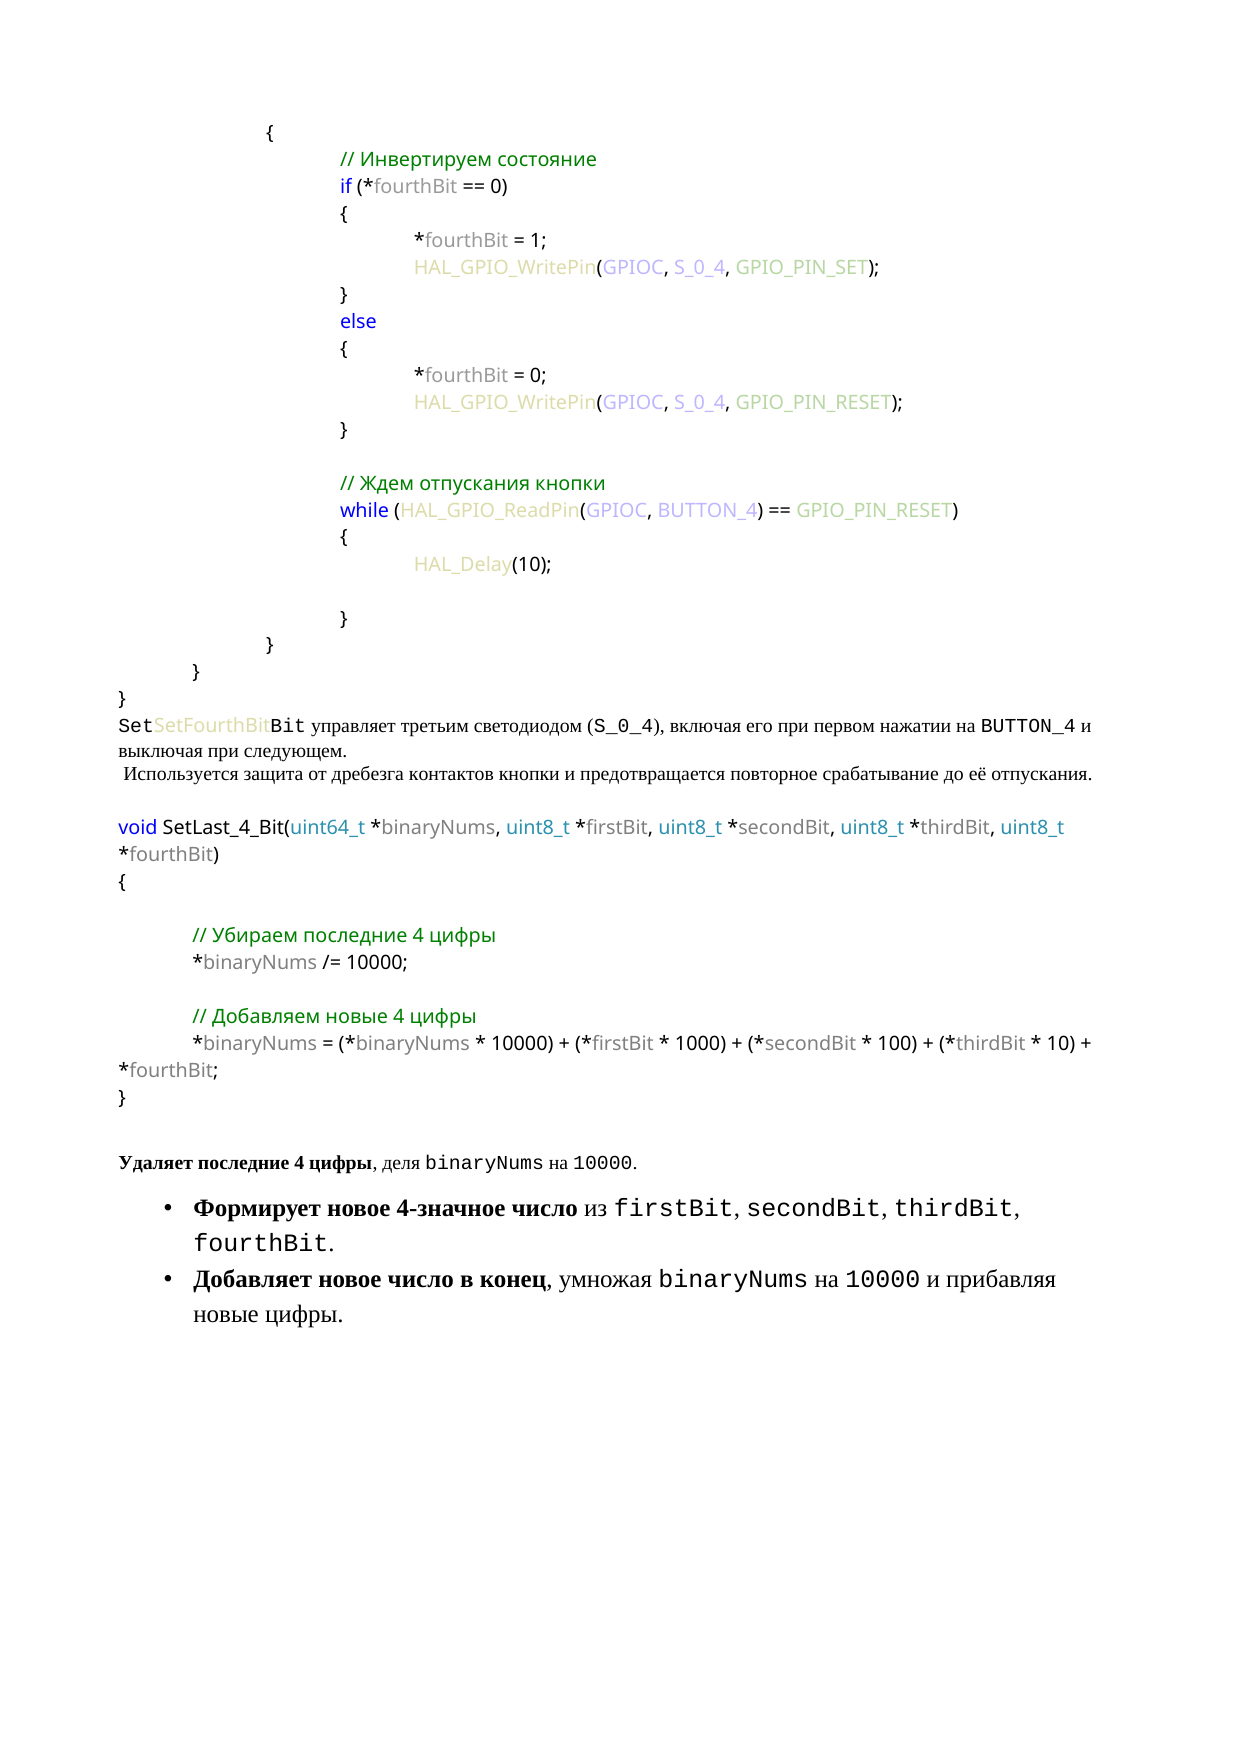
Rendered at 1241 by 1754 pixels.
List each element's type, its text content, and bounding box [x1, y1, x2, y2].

text if (*fourthBit == 0) [118, 172, 1122, 199]
text Удаляет последние 4 цифры, деля binaryNums на 10000. [118, 1151, 1122, 1175]
text } [118, 685, 1122, 712]
text SetSetFourthBitBit управляет третьим светодиодом (S_0_4), включая его при первом нажатии на BUTTON_4 и выключая при следующем. Используется защита от дребезга контактов кнопки и предотвращается повторное срабатывание до её отпускания. [118, 712, 1122, 784]
text *binaryNums /= 10000; [118, 948, 1122, 975]
text } [118, 415, 1122, 442]
text // Добавляем новые 4 цифры [118, 1002, 1122, 1029]
text *fourthBit = 0; [118, 361, 1122, 388]
text *fourthBit = 1; [118, 226, 1122, 253]
text void SetLast_4_Bit(uint64_t *binaryNums, uint8_t *firstBit, uint8_t *secondBit, uint8_t *thirdBit, uint8_t *fourthBit) [118, 813, 1122, 867]
text } [118, 280, 1122, 307]
text } [118, 631, 1122, 658]
text // Ждем отпускания кнопки [118, 469, 1122, 496]
text { [118, 523, 1122, 550]
list Добавляет новое число в конец, умножая binaryNums на 10000 и прибавляя новые цифры. [164, 1264, 1122, 1328]
text HAL_GPIO_WritePin(GPIOC, S_0_4, GPIO_PIN_SET); [118, 253, 1122, 280]
text { [118, 199, 1122, 226]
text HAL_GPIO_WritePin(GPIOC, S_0_4, GPIO_PIN_RESET); [118, 388, 1122, 415]
text *binaryNums = (*binaryNums * 10000) + (*firstBit * 1000) + (*secondBit * 100) + (*thirdBit * 10) + *fourthBit; [118, 1029, 1122, 1083]
text { [118, 867, 1122, 894]
text } [118, 1083, 1122, 1110]
list Формирует новое 4-значное число из firstBit, secondBit, thirdBit, fourthBit. [164, 1193, 1122, 1259]
text { [118, 118, 1122, 145]
text // Инвертируем состояние [118, 145, 1122, 172]
text } [118, 604, 1122, 631]
text // Убираем последние 4 цифры [118, 921, 1122, 948]
text HAL_Delay(10); [118, 550, 1122, 577]
text while (HAL_GPIO_ReadPin(GPIOC, BUTTON_4) == GPIO_PIN_RESET) [118, 496, 1122, 523]
text else [118, 307, 1122, 334]
text } [118, 658, 1122, 685]
text { [118, 334, 1122, 361]
